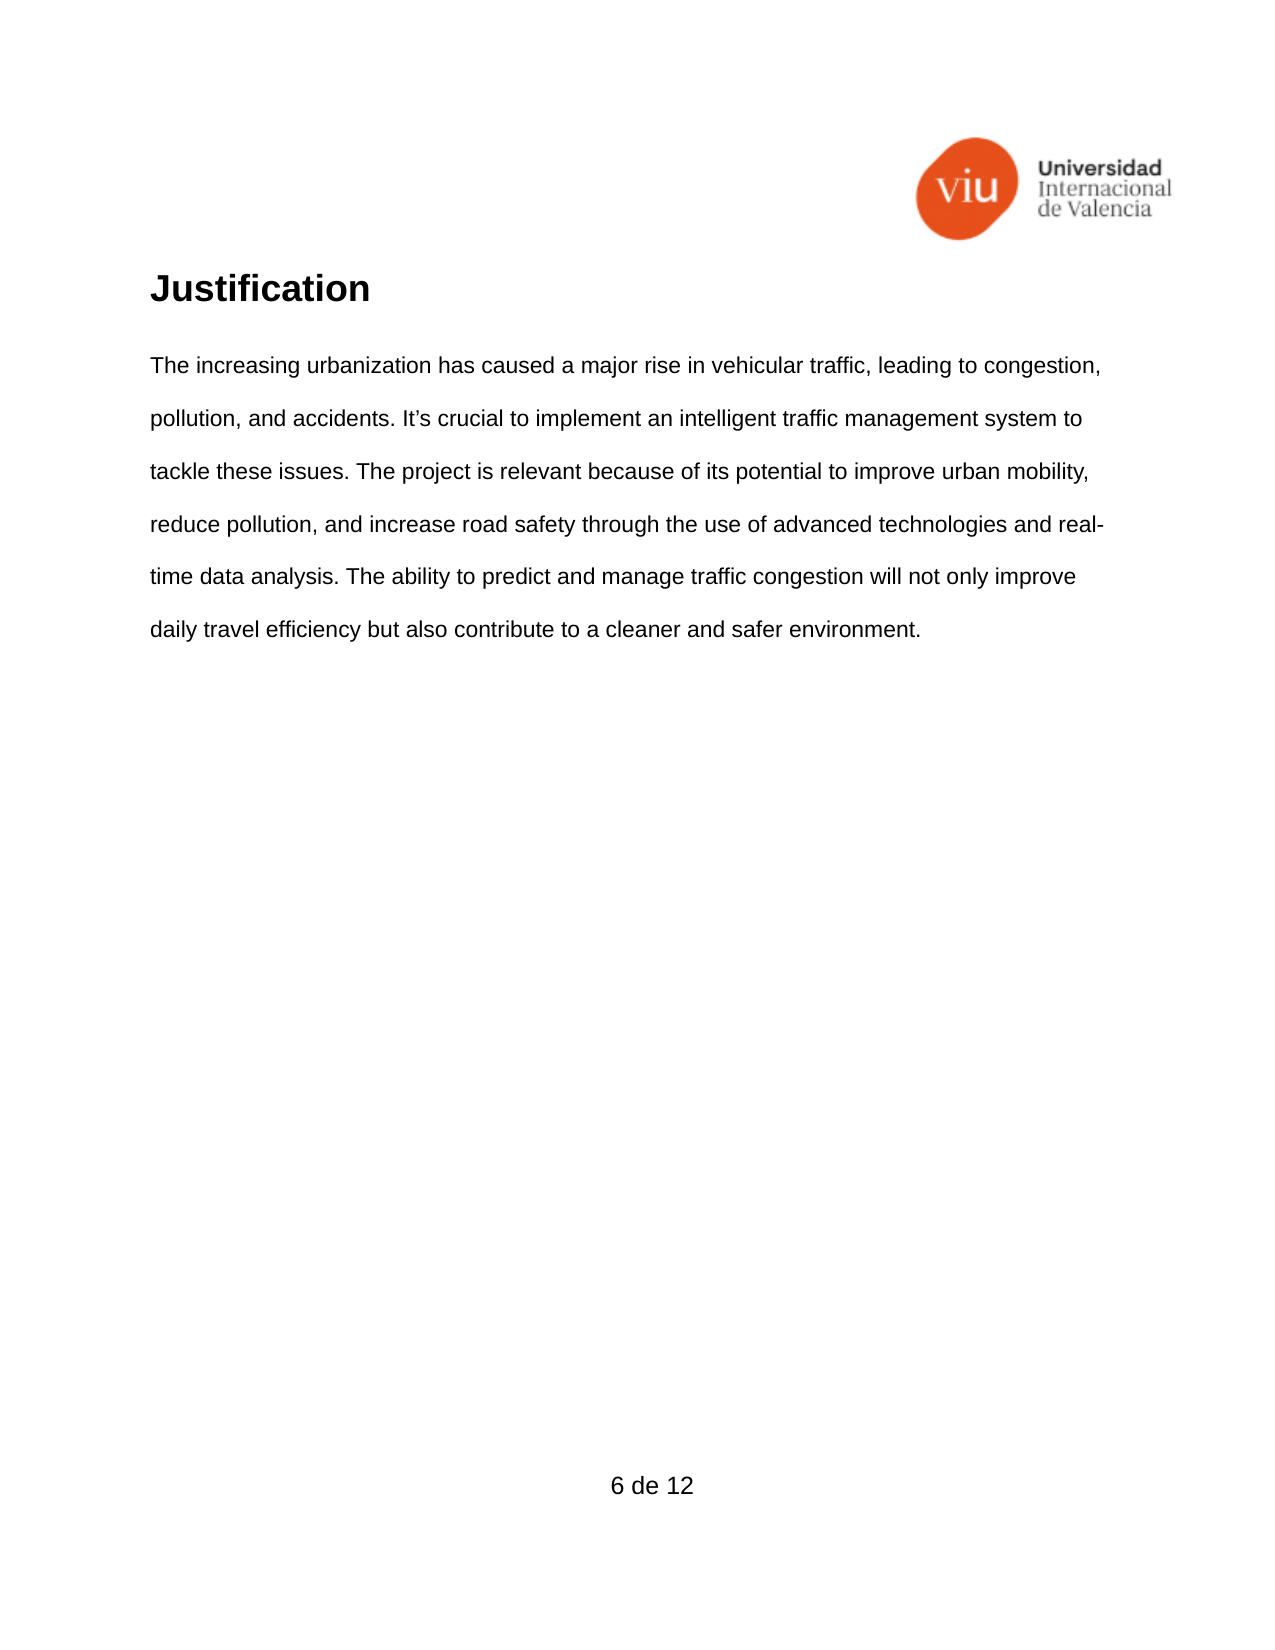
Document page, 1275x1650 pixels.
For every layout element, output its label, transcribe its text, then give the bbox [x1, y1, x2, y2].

picture [913, 134, 1175, 245]
text The increasing urbanization has caused a major rise in vehicular traffic, leading to congestion, pollution, and accidents. It’s crucial to implement an intelligent traffic management system to tackle these issues. The project is relevant because of its potential to improve urban mobility, reduce pollution, and increase road safety through the use of advanced technologies and real-time data analysis. The ability to predict and manage traffic congestion will not only improve daily travel efficiency but also contribute to a cleaner and safer environment. [150, 352, 1125, 642]
text Justification [150, 266, 1125, 309]
